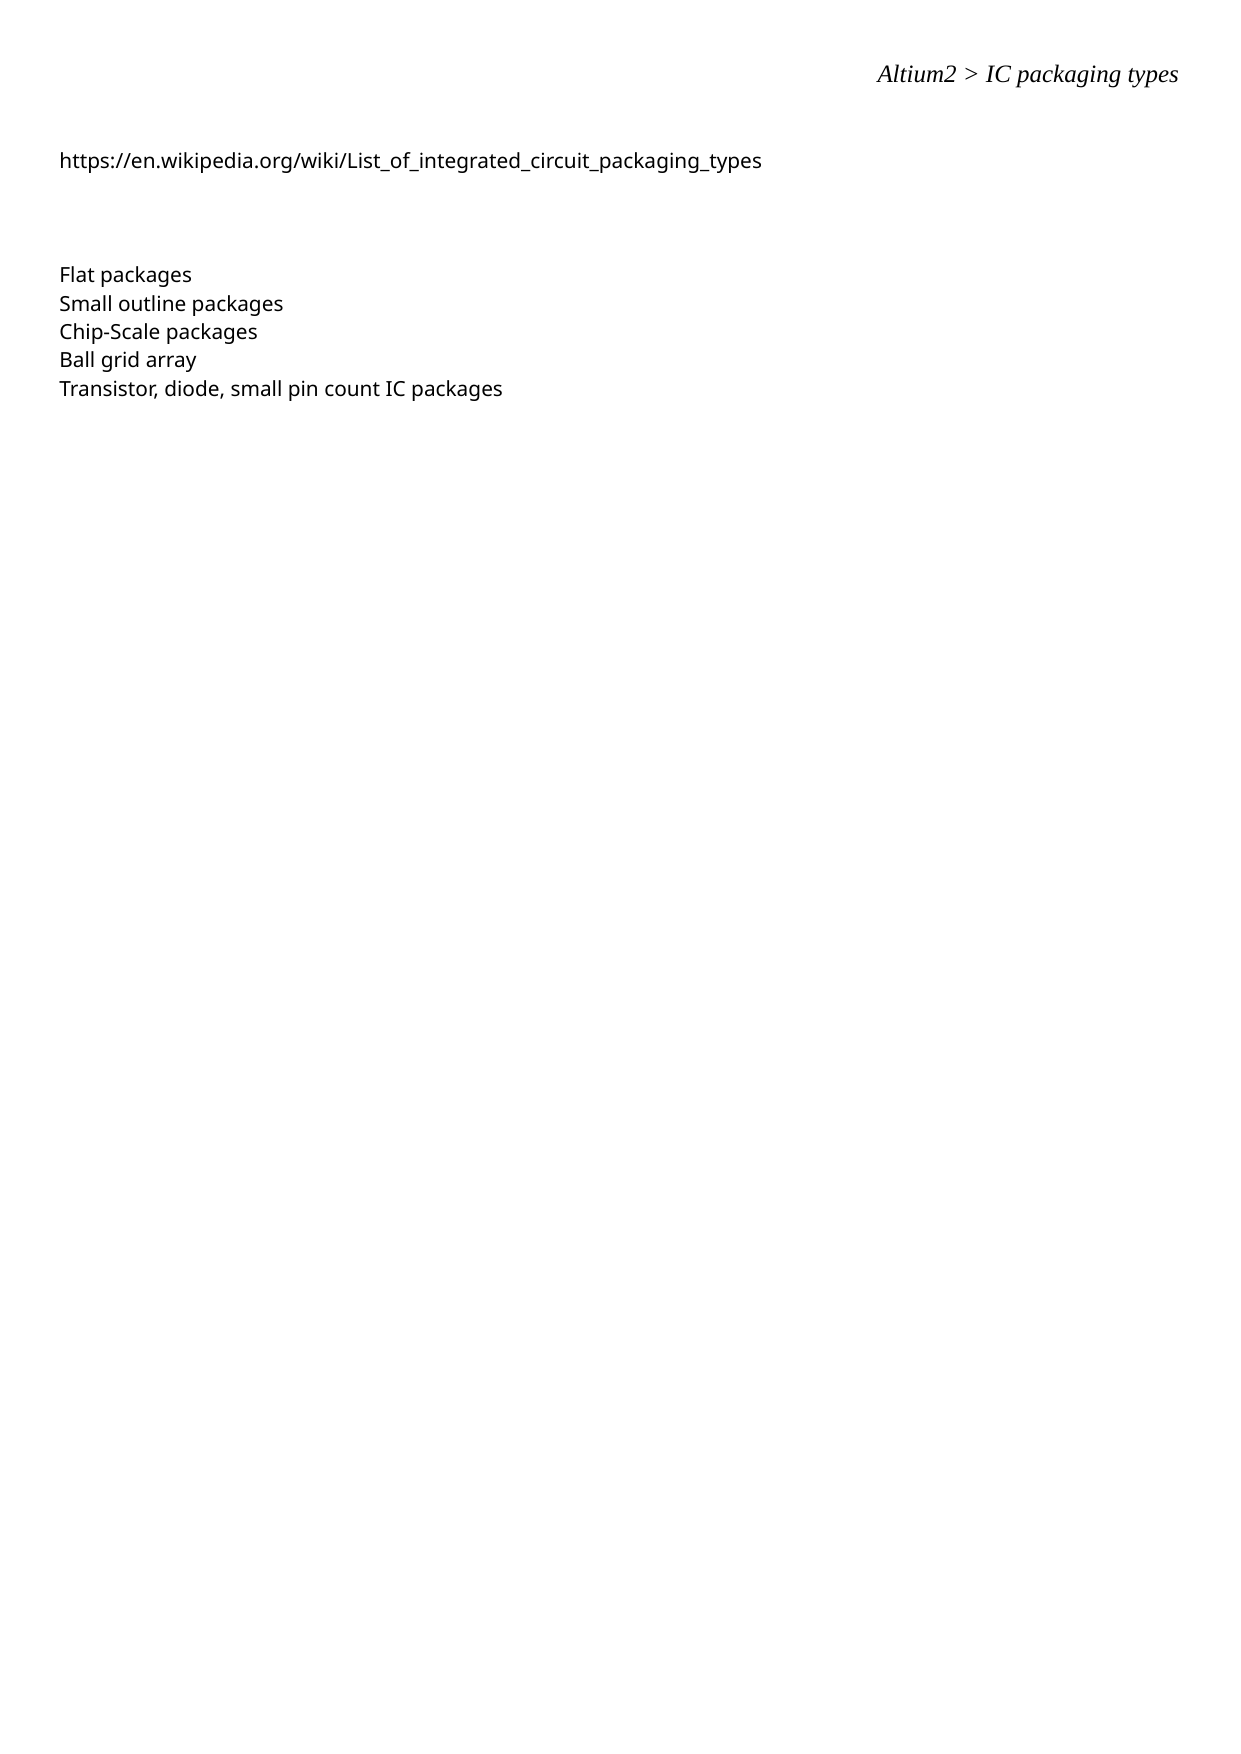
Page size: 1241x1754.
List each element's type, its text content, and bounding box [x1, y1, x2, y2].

text Ball grid array [59, 346, 1181, 374]
text Small outline packages [59, 289, 1181, 317]
text Flat packages [59, 260, 1181, 289]
text Transistor, diode, small pin count IC packages [59, 374, 1181, 402]
text https://en.wikipedia.org/wiki/List_of_integrated_circuit_packaging_types [59, 146, 1181, 175]
text Chip-Scale packages [59, 317, 1181, 346]
